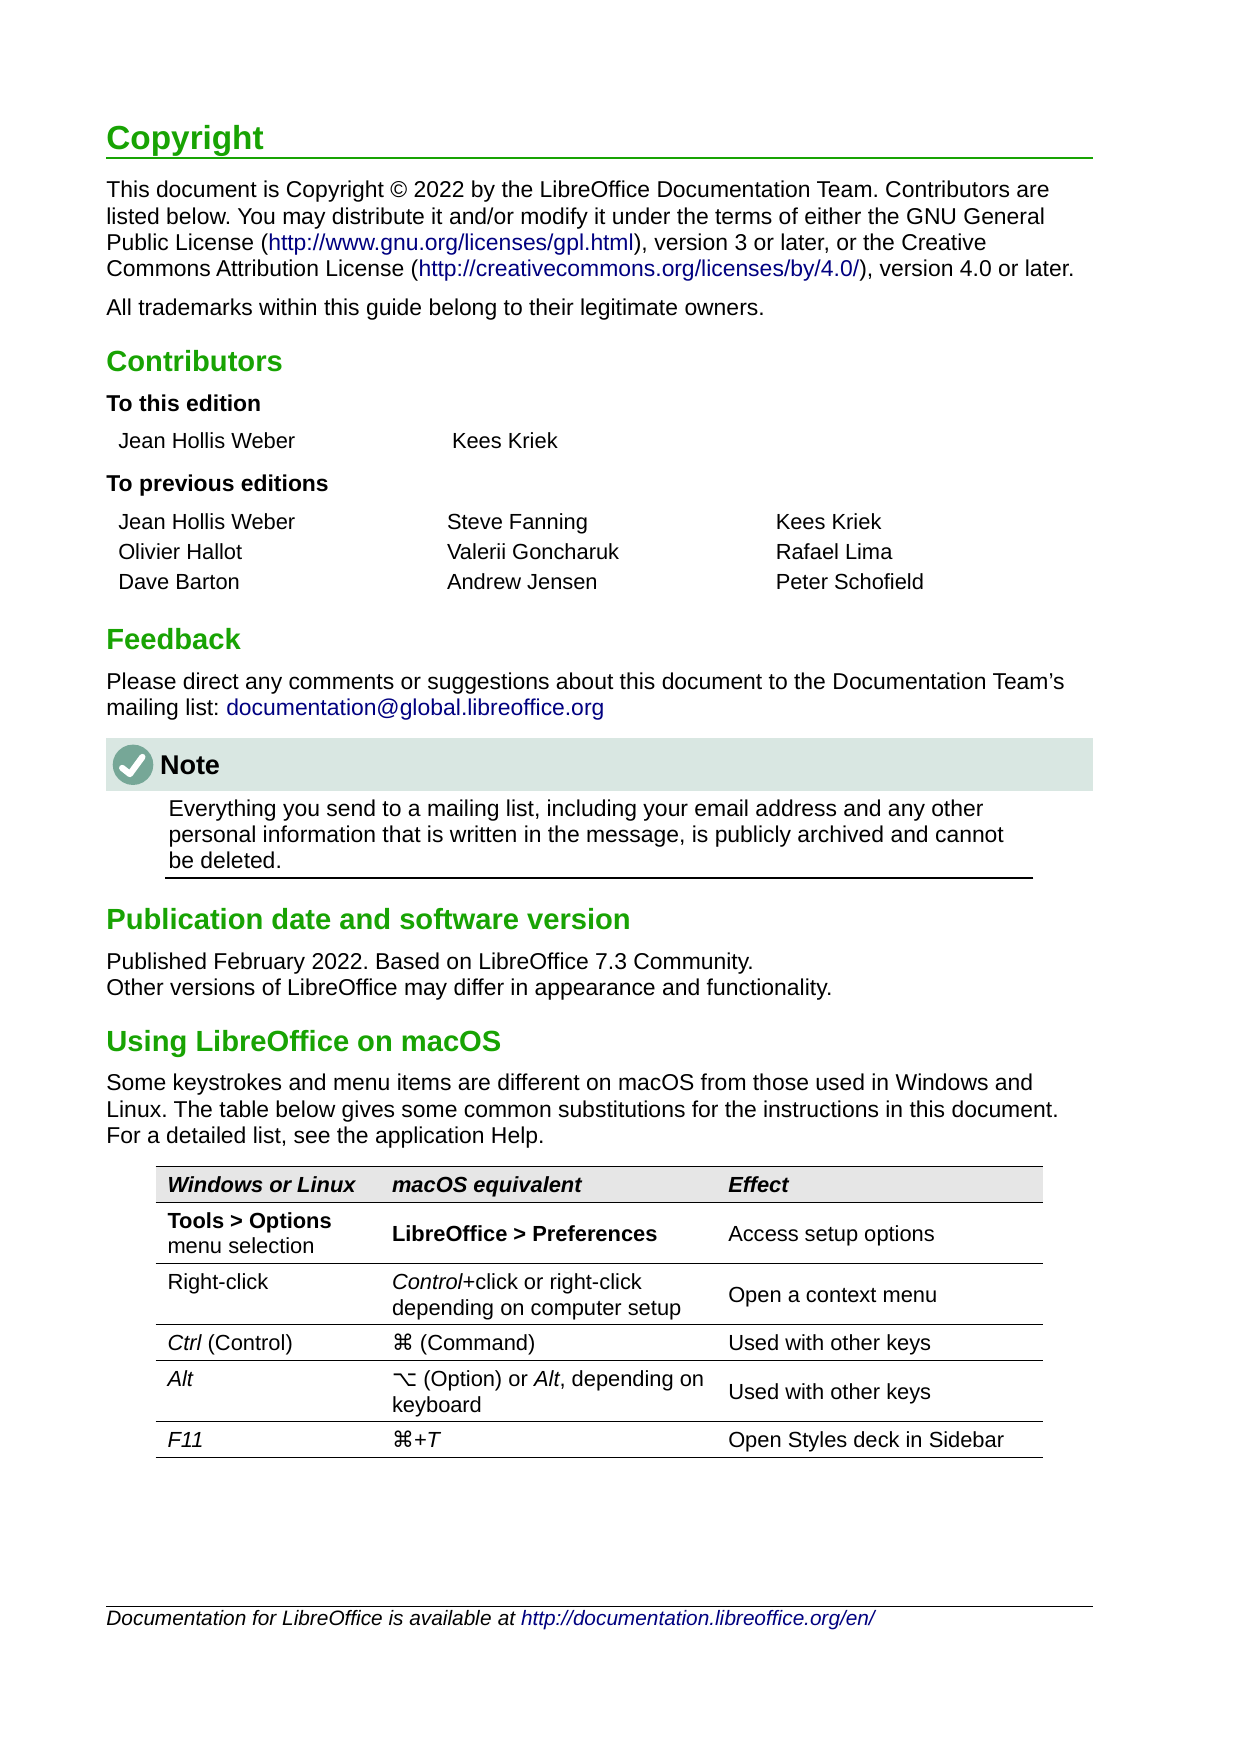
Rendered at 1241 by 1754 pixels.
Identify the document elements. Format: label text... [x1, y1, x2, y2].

table_header Jean Hollis Weber [106, 429, 440, 458]
table_header macOS equivalent [380, 1167, 716, 1202]
table_cell Valerii Goncharuk [435, 539, 764, 569]
table_cell Dave Barton [106, 569, 435, 599]
table_header Windows or Linux [156, 1167, 380, 1202]
table_cell Used with other keys [716, 1325, 1043, 1360]
table_header Steve Fanning [435, 509, 764, 539]
table_header Kees Kriek [440, 429, 766, 458]
text Everything you send to a mailing list, including your email address and any other personal information that is written in the message, is publicly archived and cannot be deleted. [165, 791, 1033, 877]
table_cell ⌥ (Option) or Alt, depending on keyboard [380, 1361, 716, 1421]
text To this edition [106, 389, 1093, 416]
table_cell LibreOffice > Preferences [380, 1203, 716, 1263]
text This document is Copyright © 2022 by the LibreOffice Documentation Team. Contributors are listed below. You may distribute it and/or modify it under the terms of either the GNU General Public License (http://www.gnu.org/licenses/gpl.html), version 3 or later, or the Creative Commons Attribution License (http://creativecommons.org/licenses/by/4.0/), version 4.0 or later. [106, 176, 1093, 282]
table_header Kees Kriek [764, 509, 1093, 539]
subtitle Note [106, 738, 1093, 791]
table_cell Andrew Jensen [435, 569, 764, 599]
text Some keystrokes and menu items are different on macOS from those used in Windows and Linux. The table below gives some common substitutions for the instructions in this document. For a detailed list, see the application Help. [106, 1069, 1093, 1148]
table_cell Alt [156, 1361, 380, 1421]
table_cell Access setup options [716, 1203, 1043, 1263]
table_header Effect [716, 1167, 1043, 1202]
subtitle Using LibreOffice on macOS [106, 1024, 1093, 1057]
subtitle Copyright [106, 118, 1093, 157]
text Please direct any comments or suggestions about this document to the Documentation Team’s mailing list: documentation@global.libreoffice.org [106, 668, 1093, 720]
table_header [766, 429, 1093, 458]
table_cell Control+click or right-click depending on computer setup [380, 1264, 716, 1324]
text Published February 2022. Based on LibreOffice 7.3 Community. Other versions of LibreOffice may differ in appearance and functionality. [106, 948, 1093, 1000]
text All trademarks within this guide belong to their legitimate owners. [106, 294, 1093, 321]
text To previous editions [106, 470, 1093, 496]
table_cell Open Styles deck in Sidebar [716, 1422, 1043, 1457]
table_cell ⌘ (Command) [380, 1325, 716, 1360]
table_cell F11 [156, 1422, 380, 1457]
table_header Jean Hollis Weber [106, 509, 435, 539]
table_cell Open a context menu [716, 1264, 1043, 1324]
table_cell Peter Schofield [764, 569, 1093, 599]
table_cell Rafael Lima [764, 539, 1093, 569]
table_cell Right-click [156, 1264, 380, 1324]
table_cell Olivier Hallot [106, 539, 435, 569]
table_cell Tools > Options menu selection [156, 1203, 380, 1263]
table_cell Used with other keys [716, 1361, 1043, 1421]
subtitle Publication date and software version [106, 902, 1093, 936]
table_cell ⌘+T [380, 1422, 716, 1457]
subtitle Feedback [106, 622, 1093, 656]
table_cell Ctrl (Control) [156, 1325, 380, 1360]
subtitle Contributors [106, 344, 1093, 378]
